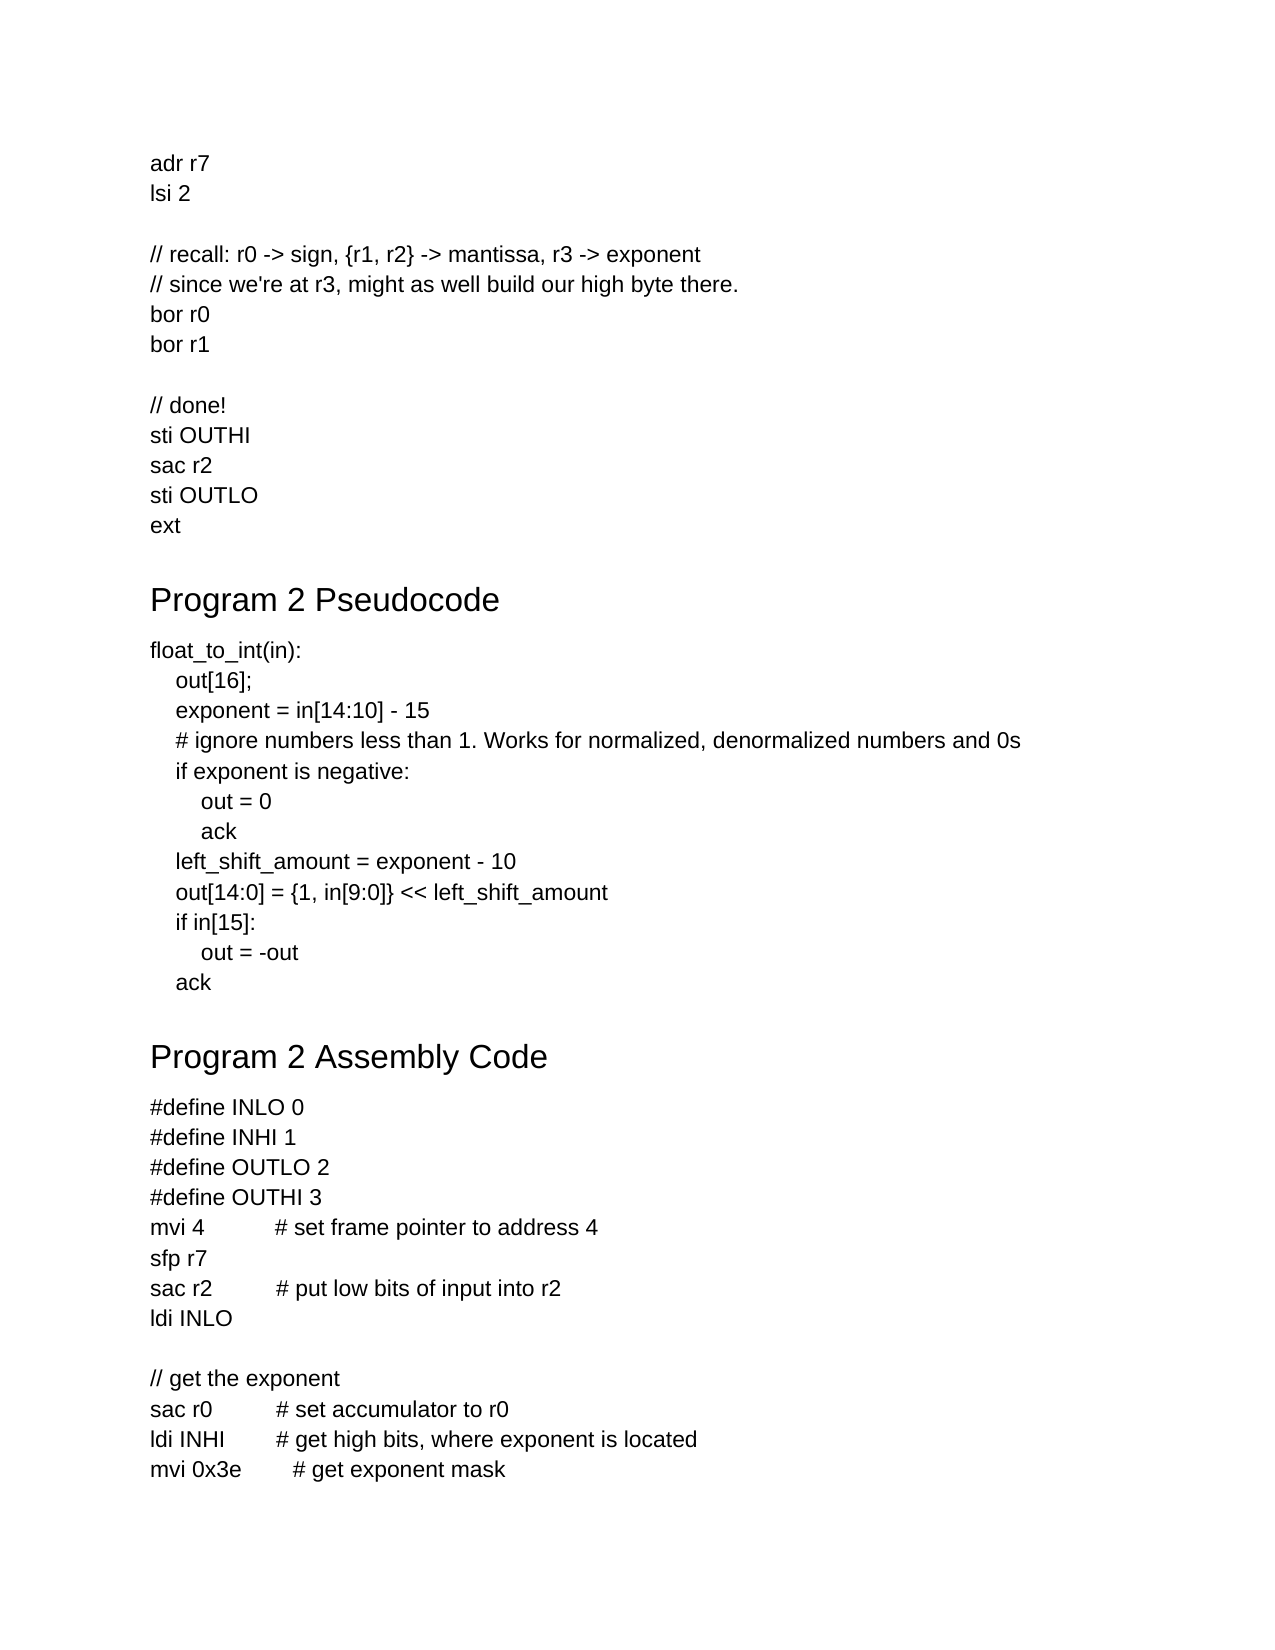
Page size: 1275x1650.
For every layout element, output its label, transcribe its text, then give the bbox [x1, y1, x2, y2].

text // done! [150, 392, 1125, 418]
text out[14:0] = {1, in[9:0]} << left_shift_amount [150, 878, 1125, 905]
text sfp r7 [150, 1244, 1125, 1271]
text lsi 2 [150, 180, 1125, 207]
text // since we're at r3, might as well build our high byte there. [150, 271, 1125, 297]
text sac r2 # put low bits of input into r2 [150, 1275, 1125, 1301]
text mvi 0x3e # get exponent mask [150, 1456, 1125, 1482]
text out[16]; [150, 667, 1125, 693]
text adr r7 [150, 150, 1125, 176]
text #define INLO 0 [150, 1093, 1125, 1120]
text if in[15]: [150, 909, 1125, 935]
text sac r2 [150, 452, 1125, 478]
text ldi INLO [150, 1305, 1125, 1331]
text // recall: r0 -> sign, {r1, r2} -> mantissa, r3 -> exponent [150, 241, 1125, 267]
text out = -out [150, 939, 1125, 965]
text ldi INHI # get high bits, where exponent is located [150, 1426, 1125, 1452]
text sti OUTHI [150, 422, 1125, 448]
text float_to_int(in): [150, 637, 1125, 663]
text ext [150, 512, 1125, 539]
text #define OUTHI 3 [150, 1184, 1125, 1211]
text left_shift_amount = exponent - 10 [150, 848, 1125, 875]
text // get the exponent [150, 1365, 1125, 1392]
text #define OUTLO 2 [150, 1154, 1125, 1180]
text # ignore numbers less than 1. Works for normalized, denormalized numbers and 0s [150, 727, 1125, 754]
text bor r1 [150, 331, 1125, 358]
text ack [150, 969, 1125, 996]
text bor r0 [150, 301, 1125, 327]
subtitle Program 2 Pseudocode [150, 580, 1125, 619]
text exponent = in[14:10] - 15 [150, 697, 1125, 724]
text out = 0 [150, 788, 1125, 814]
text ack [150, 818, 1125, 844]
subtitle Program 2 Assembly Code [150, 1037, 1125, 1075]
text #define INHI 1 [150, 1124, 1125, 1150]
text sti OUTLO [150, 482, 1125, 509]
text mvi 4 # set frame pointer to address 4 [150, 1214, 1125, 1241]
text if exponent is negative: [150, 758, 1125, 784]
text sac r0 # set accumulator to r0 [150, 1396, 1125, 1422]
